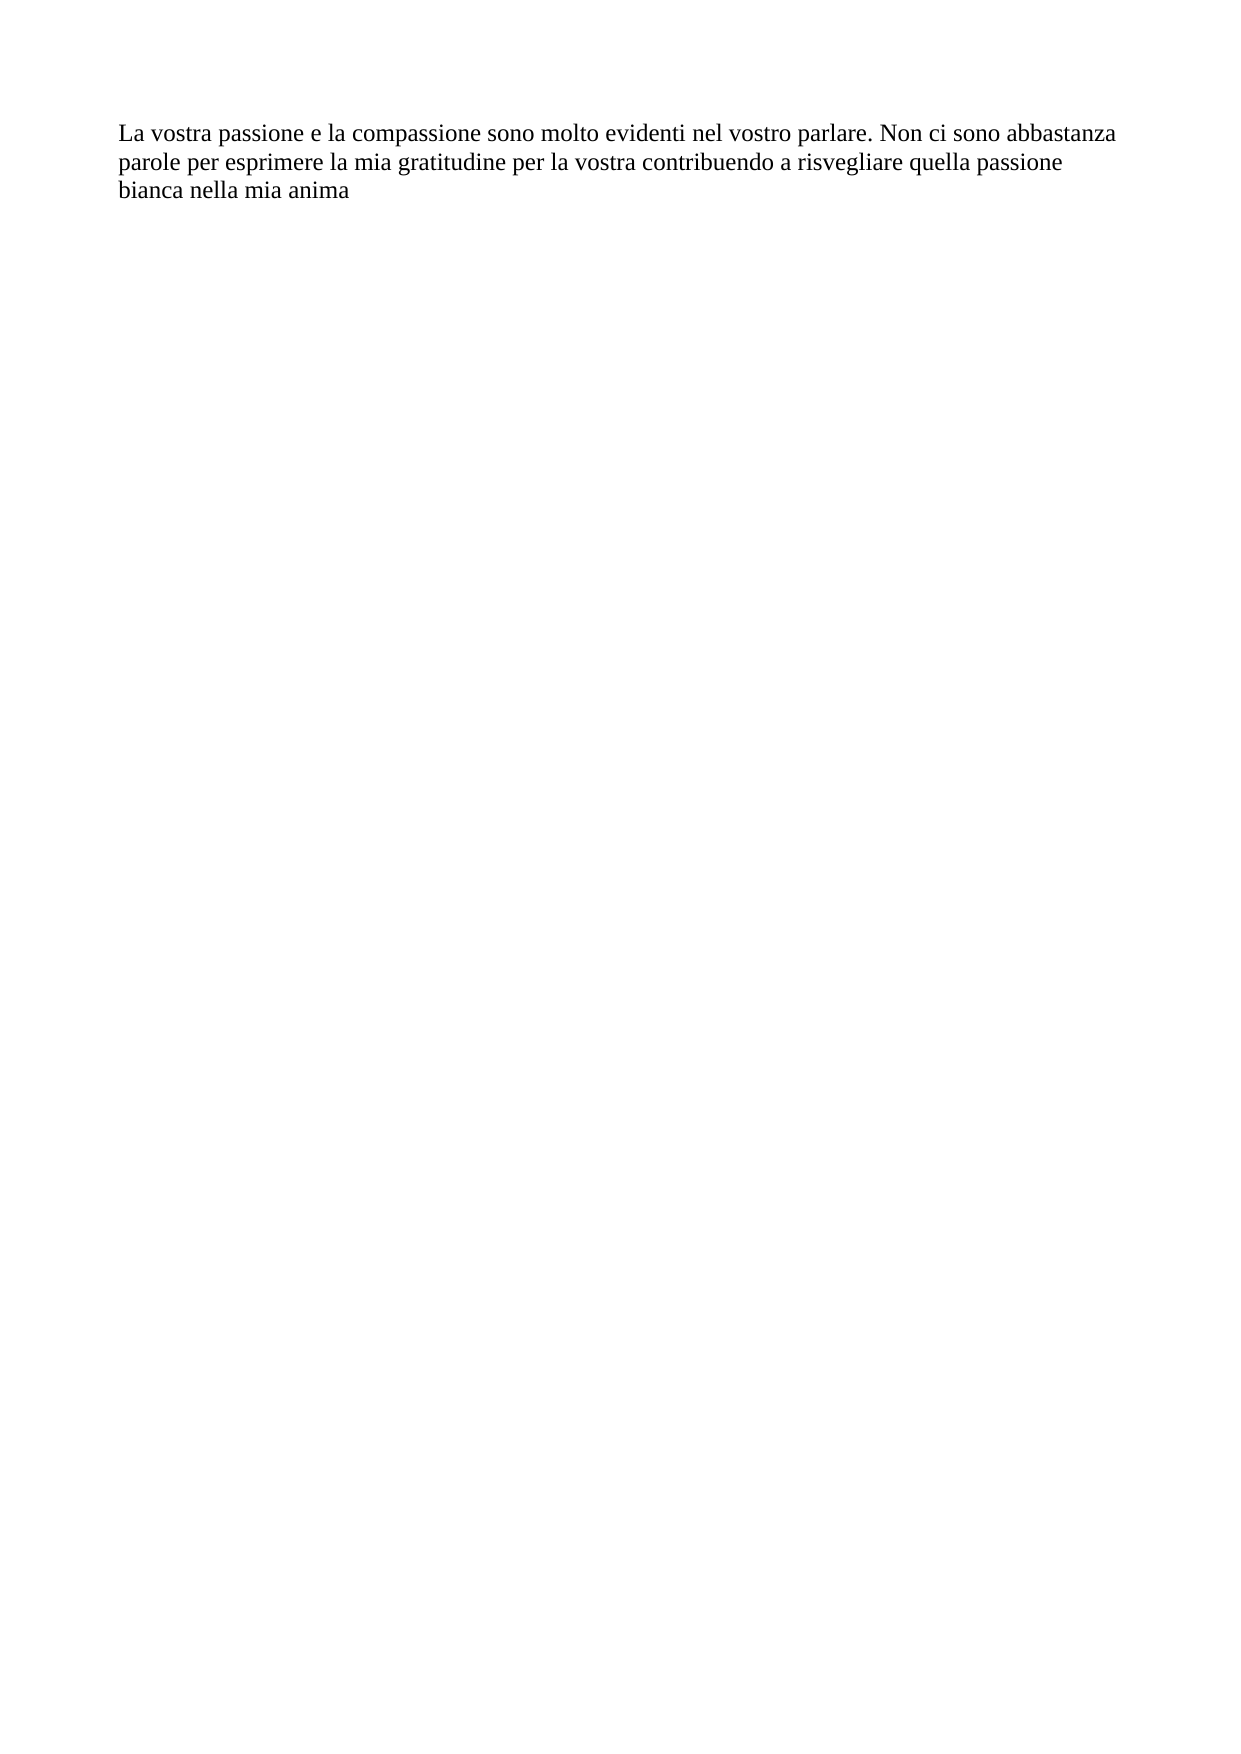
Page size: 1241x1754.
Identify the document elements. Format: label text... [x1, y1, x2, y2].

text La vostra passione e la compassione sono molto evidenti nel vostro parlare. Non ci sono abbastanza parole per esprimere la mia gratitudine per la vostra contribuendo a risvegliare quella passione bianca nella mia anima [118, 118, 1122, 204]
